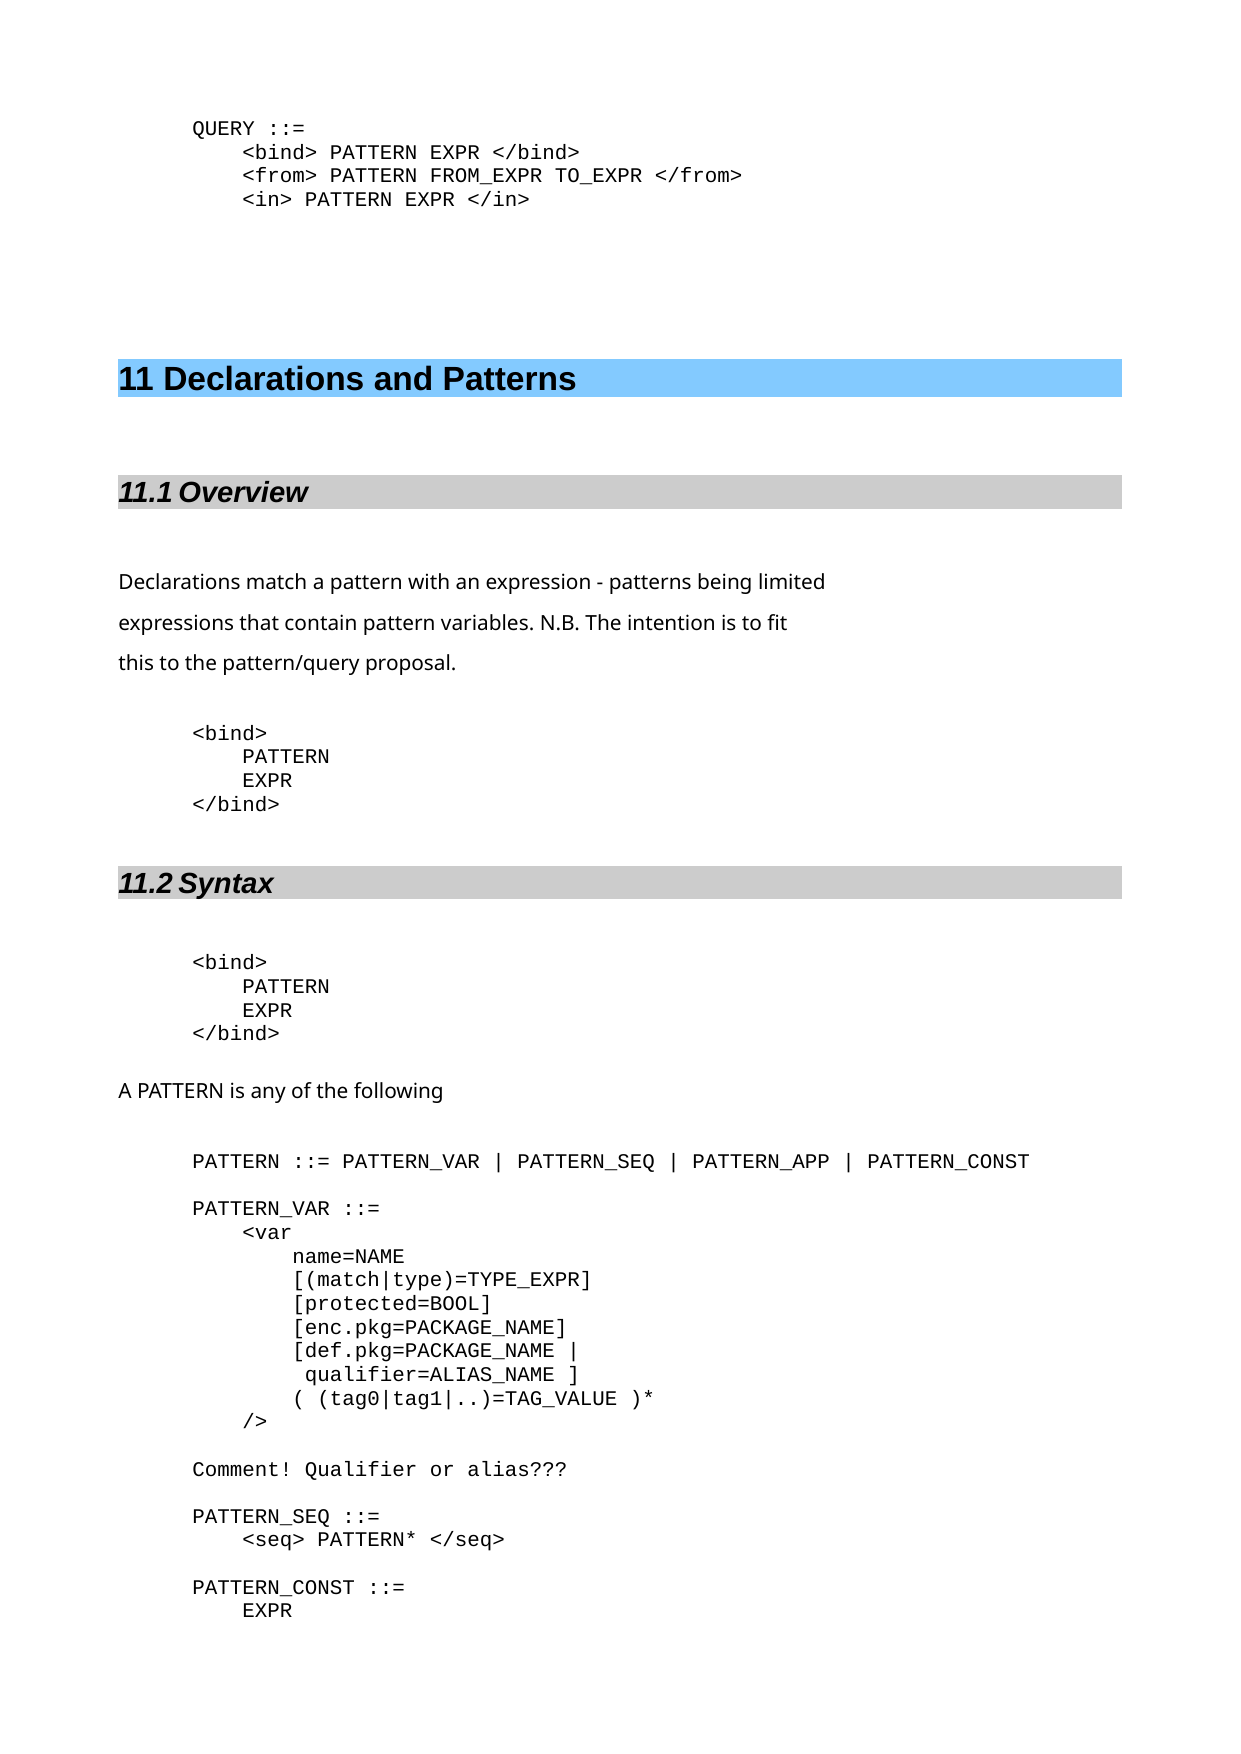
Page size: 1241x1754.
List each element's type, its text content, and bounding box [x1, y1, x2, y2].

text EXPR [192, 999, 1122, 1023]
text A PATTERN is any of the following [118, 1076, 1122, 1105]
subtitle Syntax [118, 866, 1122, 899]
text QUERY ::= [192, 118, 1122, 142]
text PATTERN ::= PATTERN_VAR | PATTERN_SEQ | PATTERN_APP | PATTERN_CONST [192, 1151, 1122, 1175]
text this to the pattern/query proposal. [118, 648, 1122, 676]
text <in> PATTERN EXPR </in> [192, 189, 1122, 213]
text PATTERN [192, 976, 1122, 999]
text </bind> [192, 794, 1122, 817]
text [def.pkg=PACKAGE_NAME | [192, 1340, 1122, 1364]
text PATTERN_VAR ::= [192, 1198, 1122, 1222]
text [enc.pkg=PACKAGE_NAME] [192, 1317, 1122, 1340]
text expressions that contain pattern variables. N.B. The intention is to fit [118, 608, 1122, 636]
text <var [192, 1222, 1122, 1246]
text <from> PATTERN FROM_EXPR TO_EXPR </from> [192, 165, 1122, 189]
text qualifier=ALIAS_NAME ] [192, 1364, 1122, 1388]
text <bind> [192, 723, 1122, 746]
text EXPR [192, 770, 1122, 794]
subtitle Overview [118, 475, 1122, 509]
text PATTERN_SEQ ::= [192, 1506, 1122, 1529]
text [(match|type)=TYPE_EXPR] [192, 1269, 1122, 1293]
text /> [192, 1411, 1122, 1435]
text <bind> PATTERN EXPR </bind> [192, 142, 1122, 165]
text <seq> PATTERN* </seq> [192, 1529, 1122, 1553]
subtitle Declarations and Patterns [118, 359, 1122, 397]
text </bind> [192, 1023, 1122, 1047]
text name=NAME [192, 1246, 1122, 1269]
text <bind> [192, 952, 1122, 976]
text Comment! Qualifier or alias??? [192, 1458, 1122, 1482]
text [protected=BOOL] [192, 1293, 1122, 1317]
text PATTERN [192, 746, 1122, 770]
text Declarations match a pattern with an expression - patterns being limited [118, 567, 1122, 596]
text EXPR [192, 1600, 1122, 1624]
text ( (tag0|tag1|..)=TAG_VALUE )* [192, 1388, 1122, 1411]
text PATTERN_CONST ::= [192, 1577, 1122, 1600]
